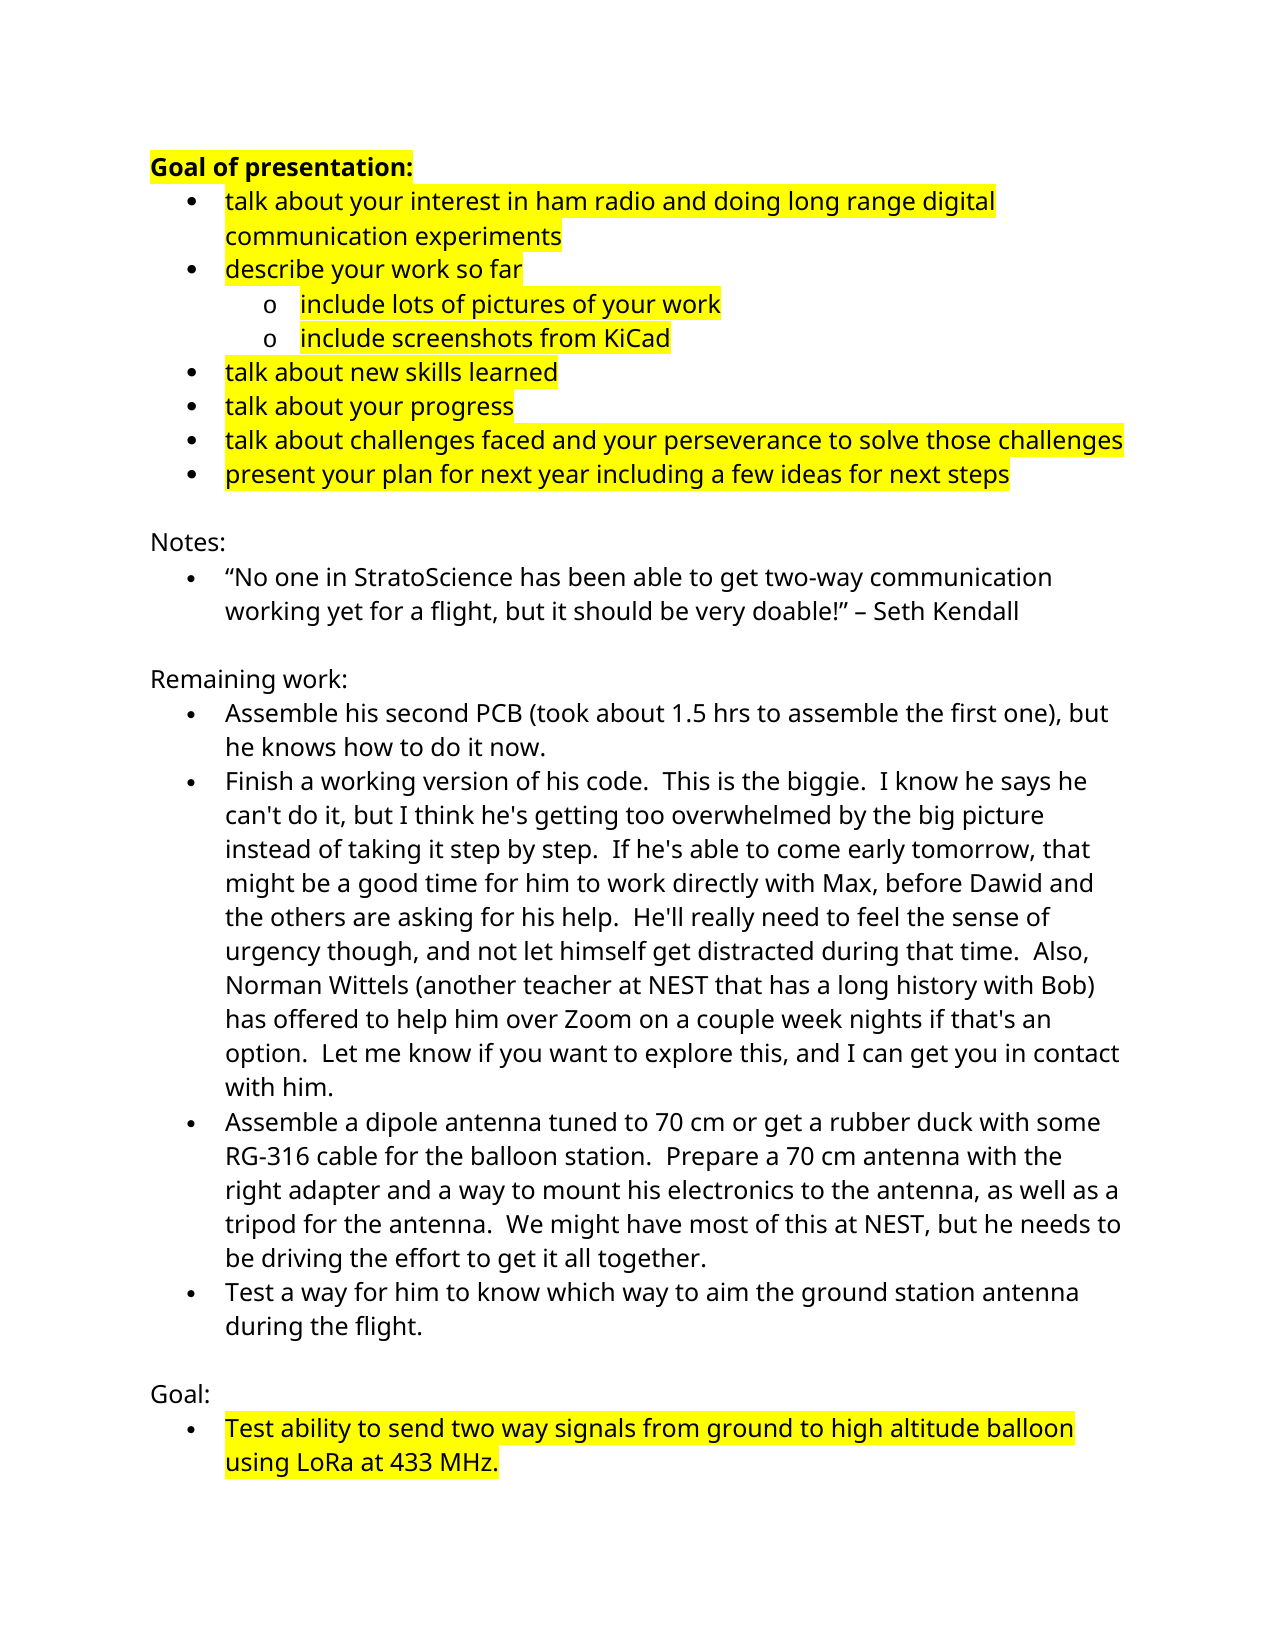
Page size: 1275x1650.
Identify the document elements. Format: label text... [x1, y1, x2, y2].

list describe your work so far [187, 252, 1125, 286]
list Assemble a dipole antenna tuned to 70 cm or get a rubber duck with some RG-316 cable for the balloon station. Prepare a 70 cm antenna with the right adapter and a way to mount his electronics to the antenna, as well as a tripod for the antenna. We might have most of this at NEST, but he needs to be driving the effort to get it all together. [187, 1104, 1125, 1274]
list “No one in StratoScience has been able to get two-way communication working yet for a flight, but it should be very doable!” – Seth Kendall [187, 559, 1125, 627]
list include lots of pictures of your work [262, 286, 1125, 321]
list talk about new skills learned [187, 355, 1125, 389]
list talk about your progress [187, 389, 1125, 423]
list Test a way for him to know which way to aim the ground station antenna during the flight. [187, 1274, 1125, 1343]
list include screenshots from KiCad [262, 321, 1125, 355]
text Remaining work: [150, 661, 1125, 695]
text Goal of presentation: [150, 150, 1125, 184]
list talk about challenges faced and your perseverance to solve those challenges [187, 423, 1125, 457]
list talk about your interest in ham radio and doing long range digital communication experiments [187, 184, 1125, 252]
list Test ability to send two way signals from ground to high altitude balloon using LoRa at 433 MHz. [187, 1411, 1125, 1479]
list present your plan for next year including a few ideas for next steps [187, 457, 1125, 491]
list Assemble his second PCB (took about 1.5 hrs to assemble the first one), but he knows how to do it now. [187, 695, 1125, 763]
text Notes: [150, 525, 1125, 559]
text Goal: [150, 1377, 1125, 1411]
list Finish a working version of his code. This is the biggie. I know he says he can't do it, but I think he's getting too overwhelmed by the big picture instead of taking it step by step. If he's able to come early tomorrow, that might be a good time for him to work directly with Max, before Dawid and the others are asking for his help. He'll really need to feel the sense of urgency though, and not let himself get distracted during that time. Also, Norman Wittels (another teacher at NEST that has a long history with Bob) has offered to help him over Zoom on a couple week nights if that's an option. Let me know if you want to explore this, and I can get you in contact with him. [187, 763, 1125, 1104]
